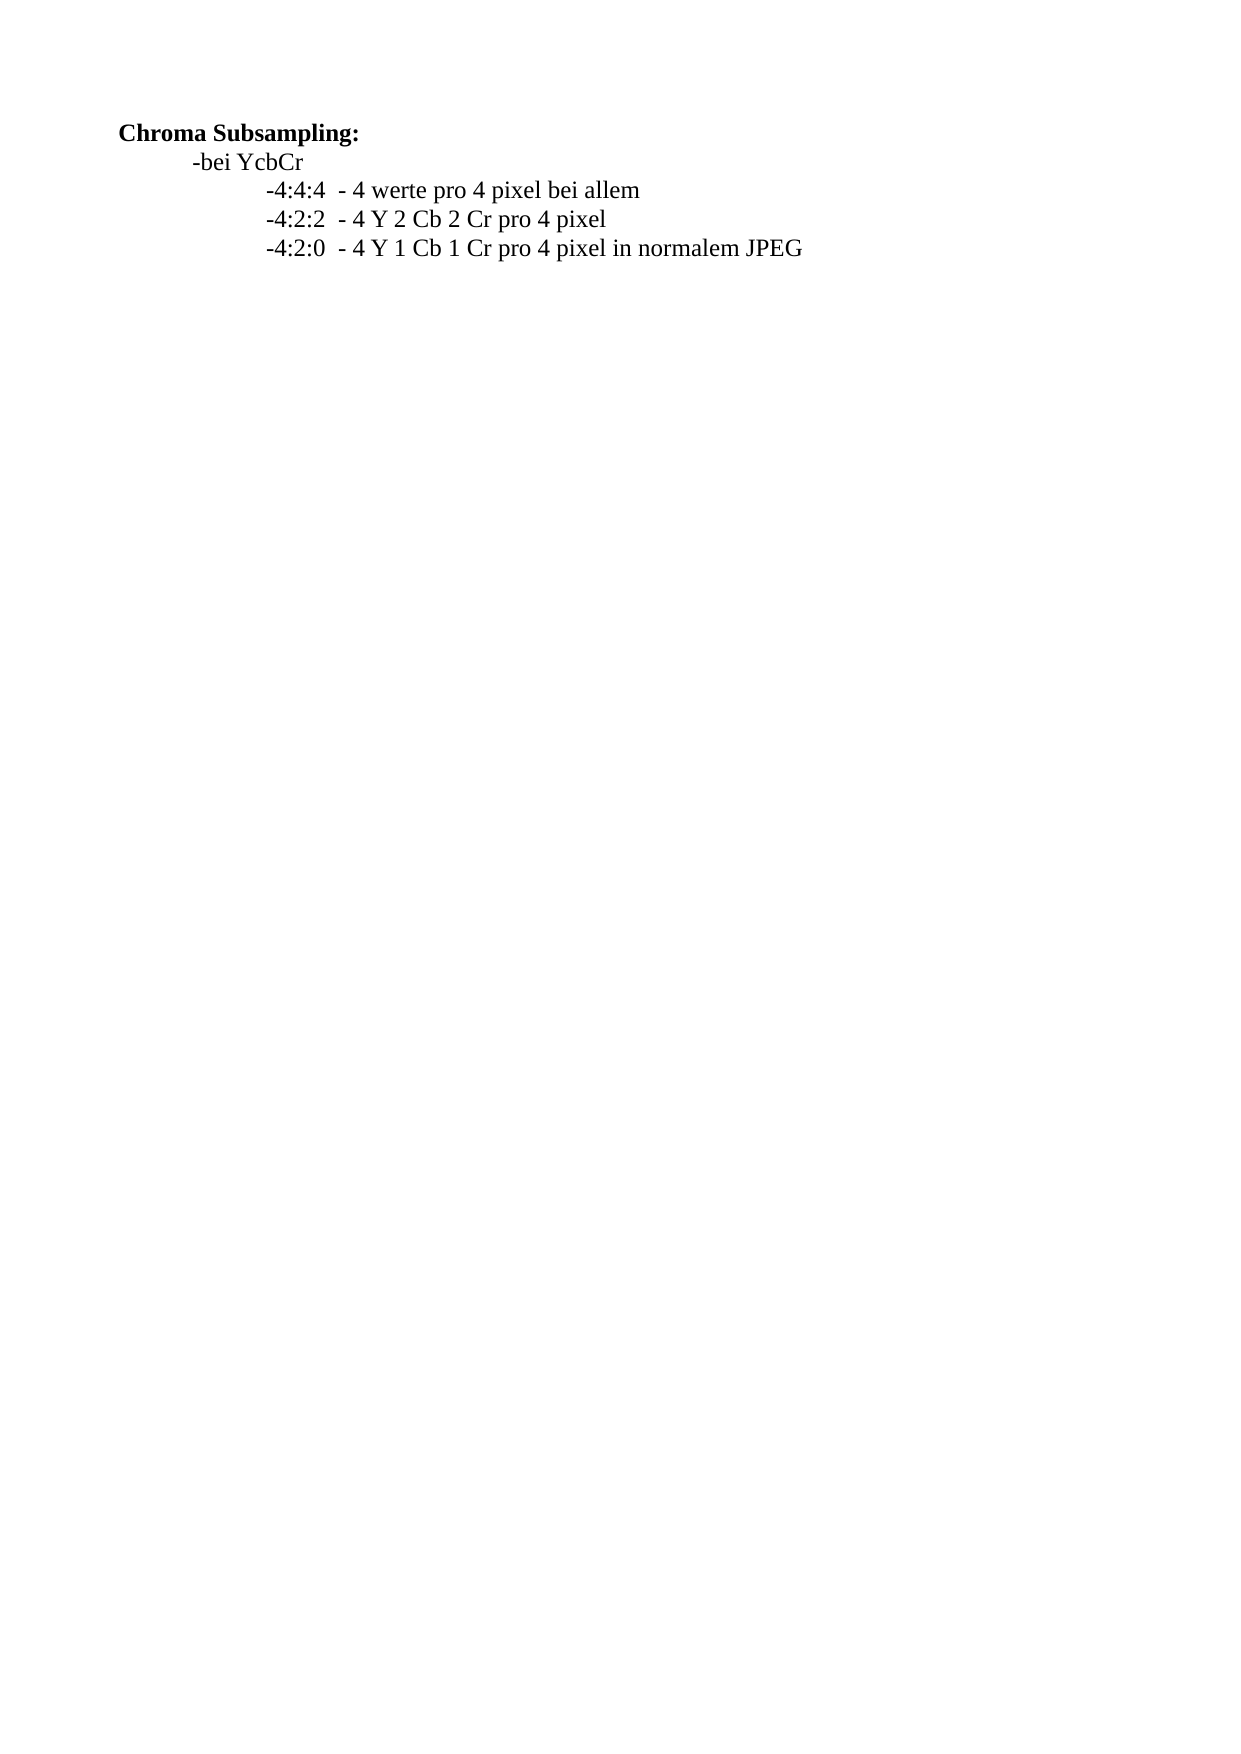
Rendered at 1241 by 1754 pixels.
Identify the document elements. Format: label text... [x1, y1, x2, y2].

text -4:2:0 - 4 Y 1 Cb 1 Cr pro 4 pixel in normalem JPEG [118, 233, 1122, 262]
text Chroma Subsampling: [118, 118, 1122, 147]
text -4:2:2 - 4 Y 2 Cb 2 Cr pro 4 pixel [118, 204, 1122, 233]
text -bei YcbCr [118, 147, 1122, 176]
text -4:4:4 - 4 werte pro 4 pixel bei allem [118, 176, 1122, 204]
